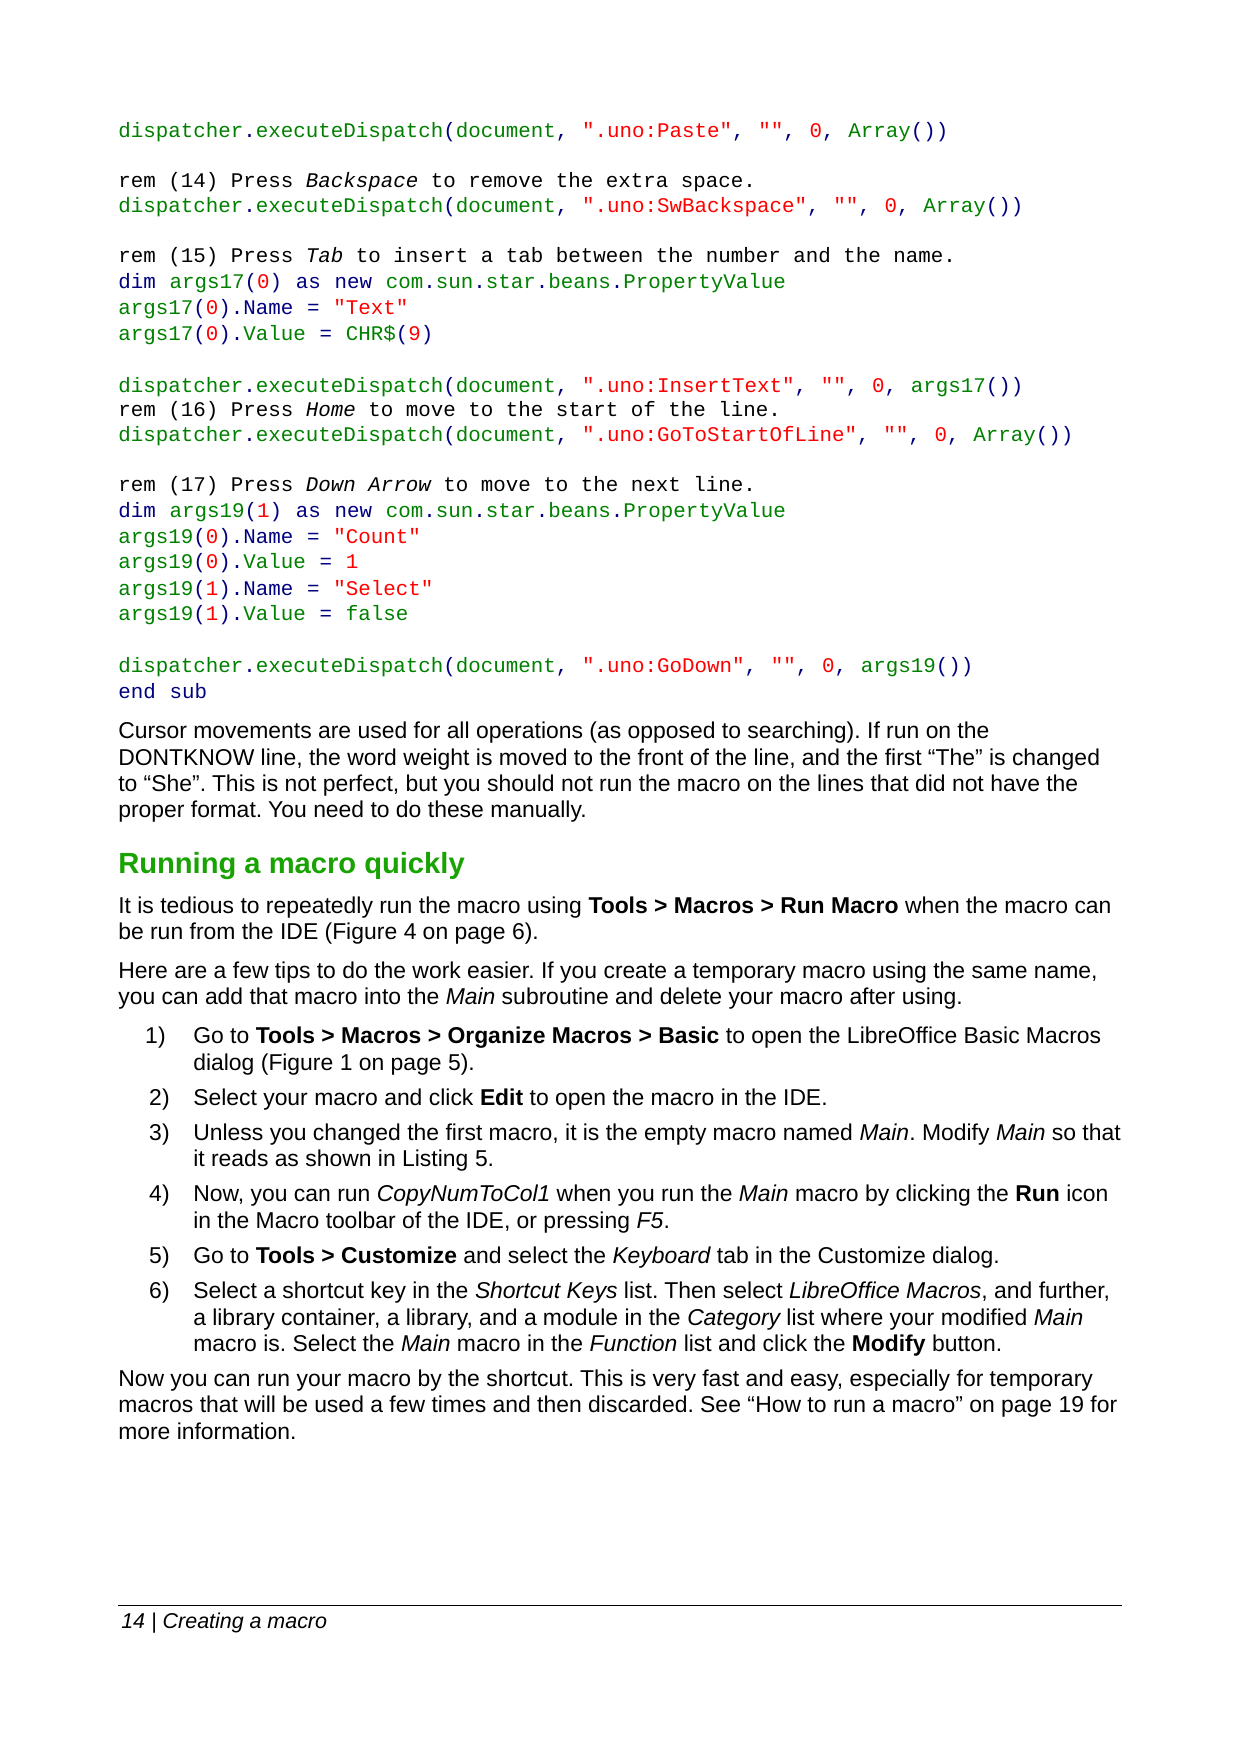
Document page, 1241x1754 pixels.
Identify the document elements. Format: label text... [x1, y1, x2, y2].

text dispatcher.executeDispatch(document, ".uno:SwBackspace", "", 0, Array()) [118, 194, 1122, 219]
text rem (15) Press Tab to insert a tab between the number and the name. [118, 246, 1122, 269]
text rem (16) Press Home to move to the start of the line. [118, 399, 1122, 422]
text args19(0).Value = 1 [118, 550, 1122, 576]
text dispatcher.executeDispatch(document, ".uno:InsertText", "", 0, args17()) [118, 373, 1122, 399]
list Select a shortcut key in the Shortcut Keys list. Then select LibreOffice Macros, and further, a library container, a library, and a module in the Category list where your modified Main macro is. Select the Main macro in the Function list and click the Modify button. [169, 1277, 1122, 1356]
list Go to Tools > Macros > Organize Macros > Basic to open the LibreOffice Basic Macros dialog (Figure 1 on page 5). [165, 1022, 1122, 1075]
text Now you can run your macro by the shortcut. This is very fast and easy, especially for temporary macros that will be used a few times and then discarded. See “How to run a macro” on page 19 for more information. [118, 1365, 1122, 1444]
text args19(0).Name = "Count" [118, 524, 1122, 550]
text dispatcher.executeDispatch(document, ".uno:GoToStartOfLine", "", 0, Array()) [118, 422, 1122, 448]
subtitle Running a macro quickly [118, 846, 1122, 880]
text rem (14) Press Backspace to remove the extra space. [118, 170, 1122, 194]
text dispatcher.executeDispatch(document, ".uno:GoDown", "", 0, args19()) [118, 654, 1122, 679]
text args17(0).Value = CHR$(9) [118, 321, 1122, 347]
list Unless you changed the first macro, it is the empty macro named Main. Modify Main so that it reads as shown in Listing 5. [169, 1119, 1122, 1172]
text dispatcher.executeDispatch(document, ".uno:Paste", "", 0, Array()) [118, 118, 1122, 144]
list Go to Tools > Customize and select the Keyboard tab in the Customize dialog. [169, 1242, 1122, 1268]
text It is tedious to repeatedly run the macro using Tools > Macros > Run Macro when the macro can be run from the IDE (Figure 4 on page 6). [118, 892, 1122, 944]
text rem (17) Press Down Arrow to move to the next line. [118, 474, 1122, 498]
text Cursor movements are used for all operations (as opposed to searching). If run on the DONTKNOW line, the word weight is moved to the front of the line, and the first “The” is changed to “She”. This is not perfect, but you should not run the macro on the lines that did not have the proper format. You need to do these manually. [118, 717, 1122, 823]
text args19(1).Name = "Select" [118, 576, 1122, 602]
list Here are a few tips to do the work easier. If you create a temporary macro using the same name, you can add that macro into the Main subroutine and delete your macro after using. [118, 957, 1122, 1009]
text args17(0).Name = "Text" [118, 295, 1122, 321]
text args19(1).Value = false [118, 602, 1122, 628]
text dim args17(0) as new com.sun.star.beans.PropertyValue [118, 269, 1122, 295]
list Select your macro and click Edit to open the macro in the IDE. [169, 1084, 1122, 1110]
text end sub [118, 679, 1122, 706]
text dim args19(1) as new com.sun.star.beans.PropertyValue [118, 498, 1122, 524]
list Now, you can run CopyNumToCol1 when you run the Main macro by clicking the Run icon in the Macro toolbar of the IDE, or pressing F5. [169, 1180, 1122, 1233]
